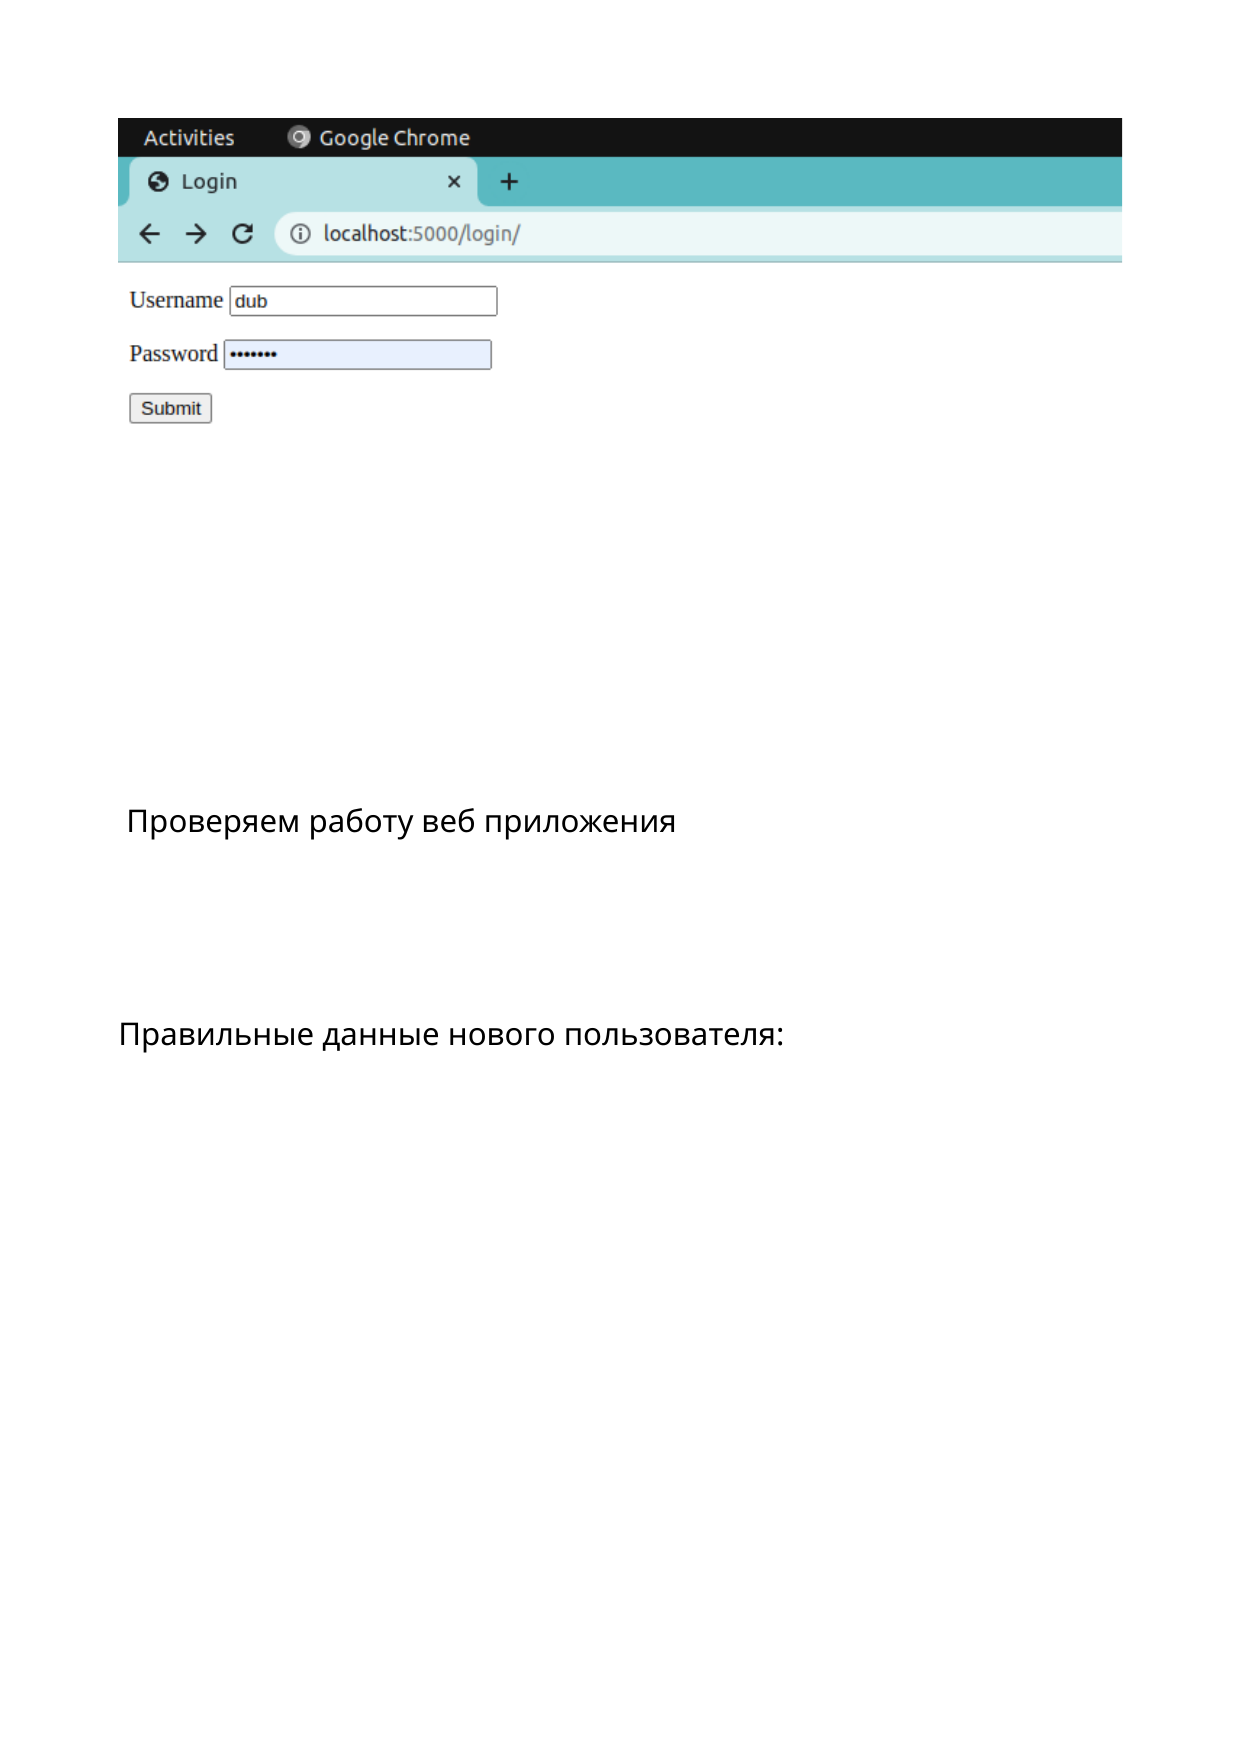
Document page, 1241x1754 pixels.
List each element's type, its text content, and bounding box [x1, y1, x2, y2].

picture [118, 118, 1123, 799]
text Проверяем работу веб приложения [118, 799, 1122, 842]
text Правильные данные нового пользователя: [118, 1012, 1122, 1054]
